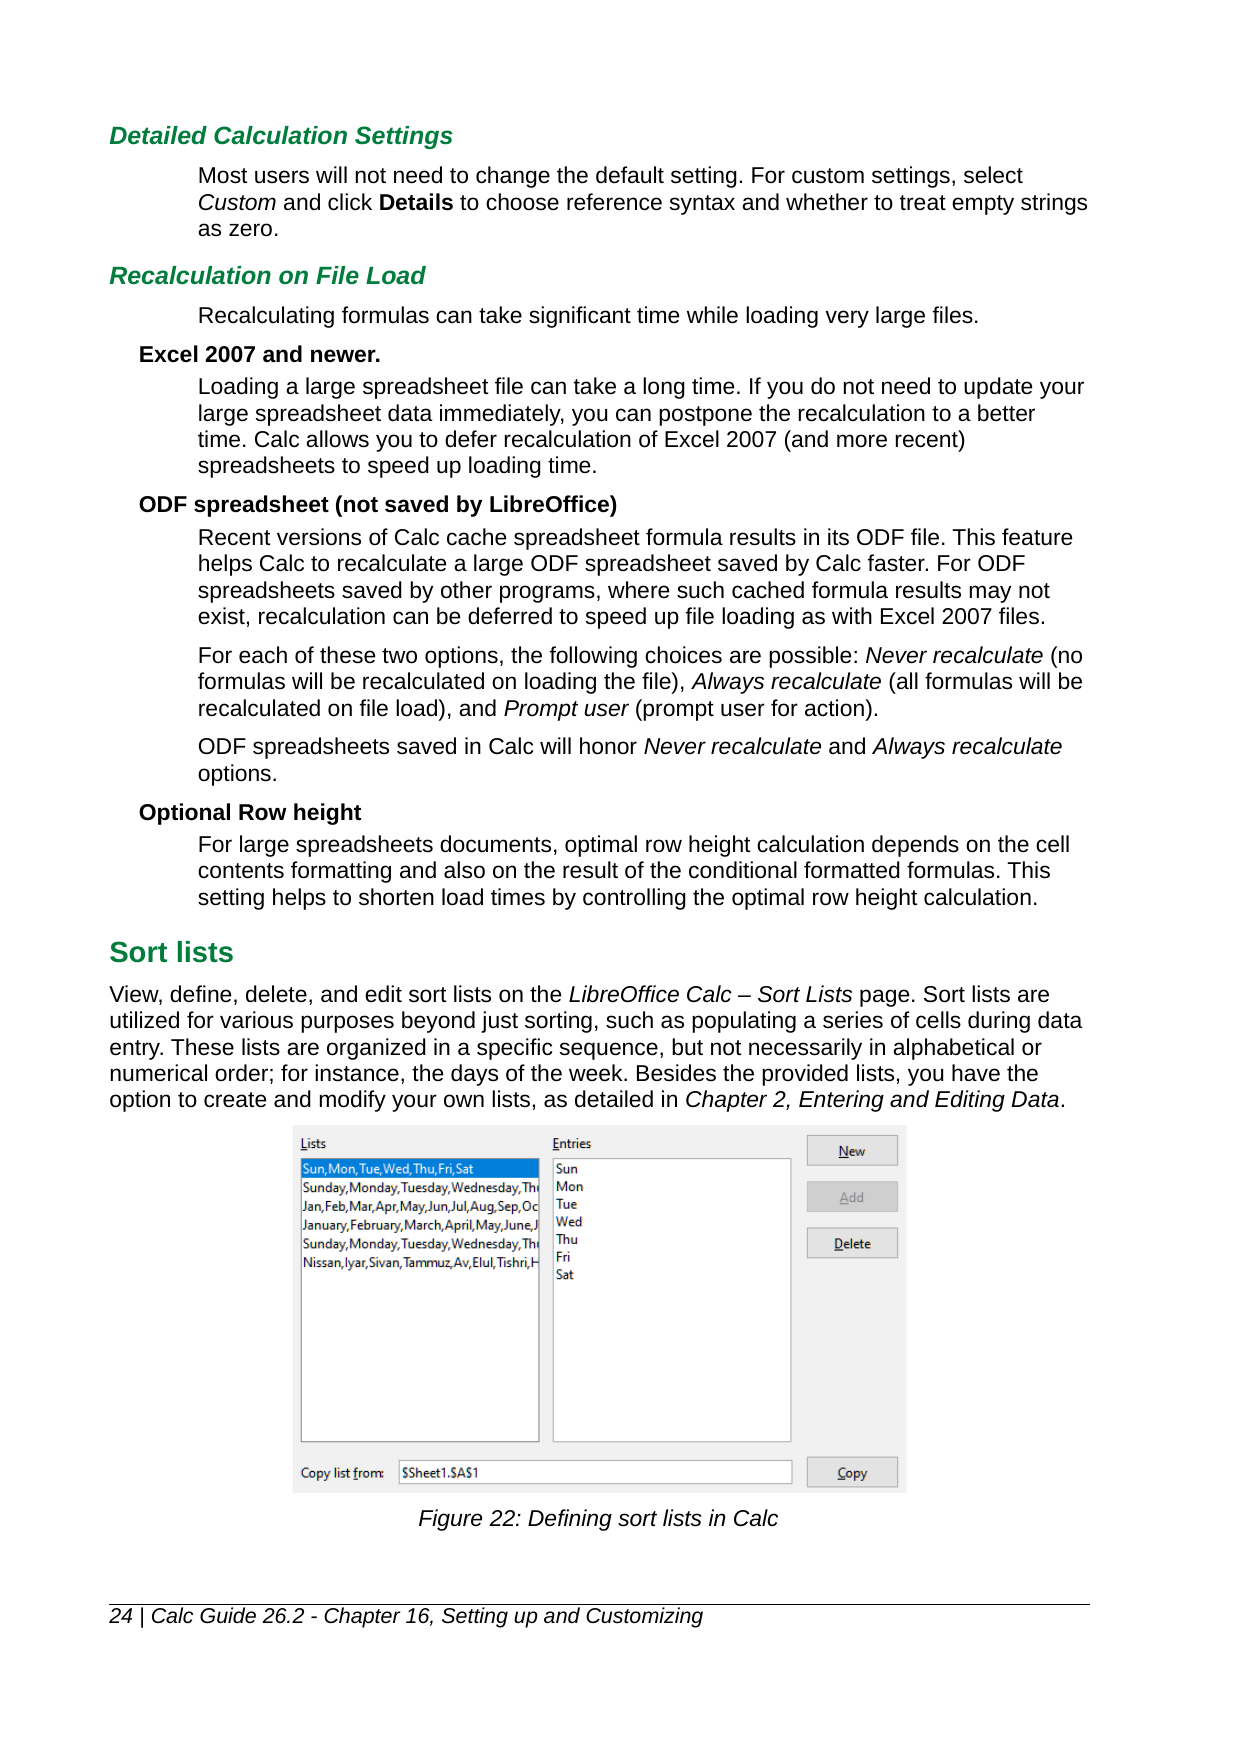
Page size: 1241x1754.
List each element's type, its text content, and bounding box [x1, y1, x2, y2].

text For large spreadsheets documents, optimal row height calculation depends on the cell contents formatting and also on the result of the conditional formatted formulas. This setting helps to shorten load times by controlling the optimal row height calculation. [198, 831, 1090, 910]
text Recalculating formulas can take significant time while loading very large files. [198, 302, 1090, 328]
subtitle Sort lists [109, 935, 1090, 968]
text ODF spreadsheets saved in Calc will honor Never recalculate and Always recalculate options. [198, 733, 1090, 786]
text Optional Row height [139, 798, 1090, 825]
text View, define, delete, and edit sort lists on the LibreOffice Calc – Sort Lists page. Sort lists are utilized for various purposes beyond just sorting, such as populating a series of cells during data entry. These lists are organized in a specific sequence, but not necessarily in alphabetical or numerical order; for instance, the days of the week. Besides the provided lists, you have the option to create and modify your own lists, as detailed in Chapter 2, Entering and Editing Data. [109, 981, 1090, 1113]
text Excel 2007 and newer. [139, 341, 1090, 367]
subtitle Recalculation on File Load [109, 261, 1090, 289]
text Figure 22: Defining sort lists in Calc [292, 1505, 907, 1531]
text Most users will not need to change the default setting. For custom settings, select Custom and click Details to choose reference syntax and whether to treat empty strings as zero. [198, 162, 1090, 241]
text Loading a large spreadsheet file can take a long time. If you do not need to update your large spreadsheet data immediately, you can postpone the recalculation to a better time. Calc allows you to defer recalculation of Excel 2007 (and more recent) spreadsheets to speed up loading time. [198, 373, 1090, 479]
text ODF spreadsheet (not saved by LibreOffice) [139, 491, 1090, 518]
subtitle Detailed Calculation Settings [109, 121, 1090, 150]
text Recent versions of Calc cache spreadsheet formula results in its ODF file. This feature helps Calc to recalculate a large ODF spreadsheet saved by Calc faster. For ODF spreadsheets saved by other programs, where such cached formula results may not exist, recalculation can be deferred to speed up file loading as with Excel 2007 files. [198, 524, 1090, 629]
picture [292, 1125, 907, 1493]
text For each of these two options, the following choices are possible: Never recalculate (no formulas will be recalculated on loading the file), Always recalculate (all formulas will be recalculated on file load), and Prompt user (prompt user for action). [198, 642, 1090, 721]
